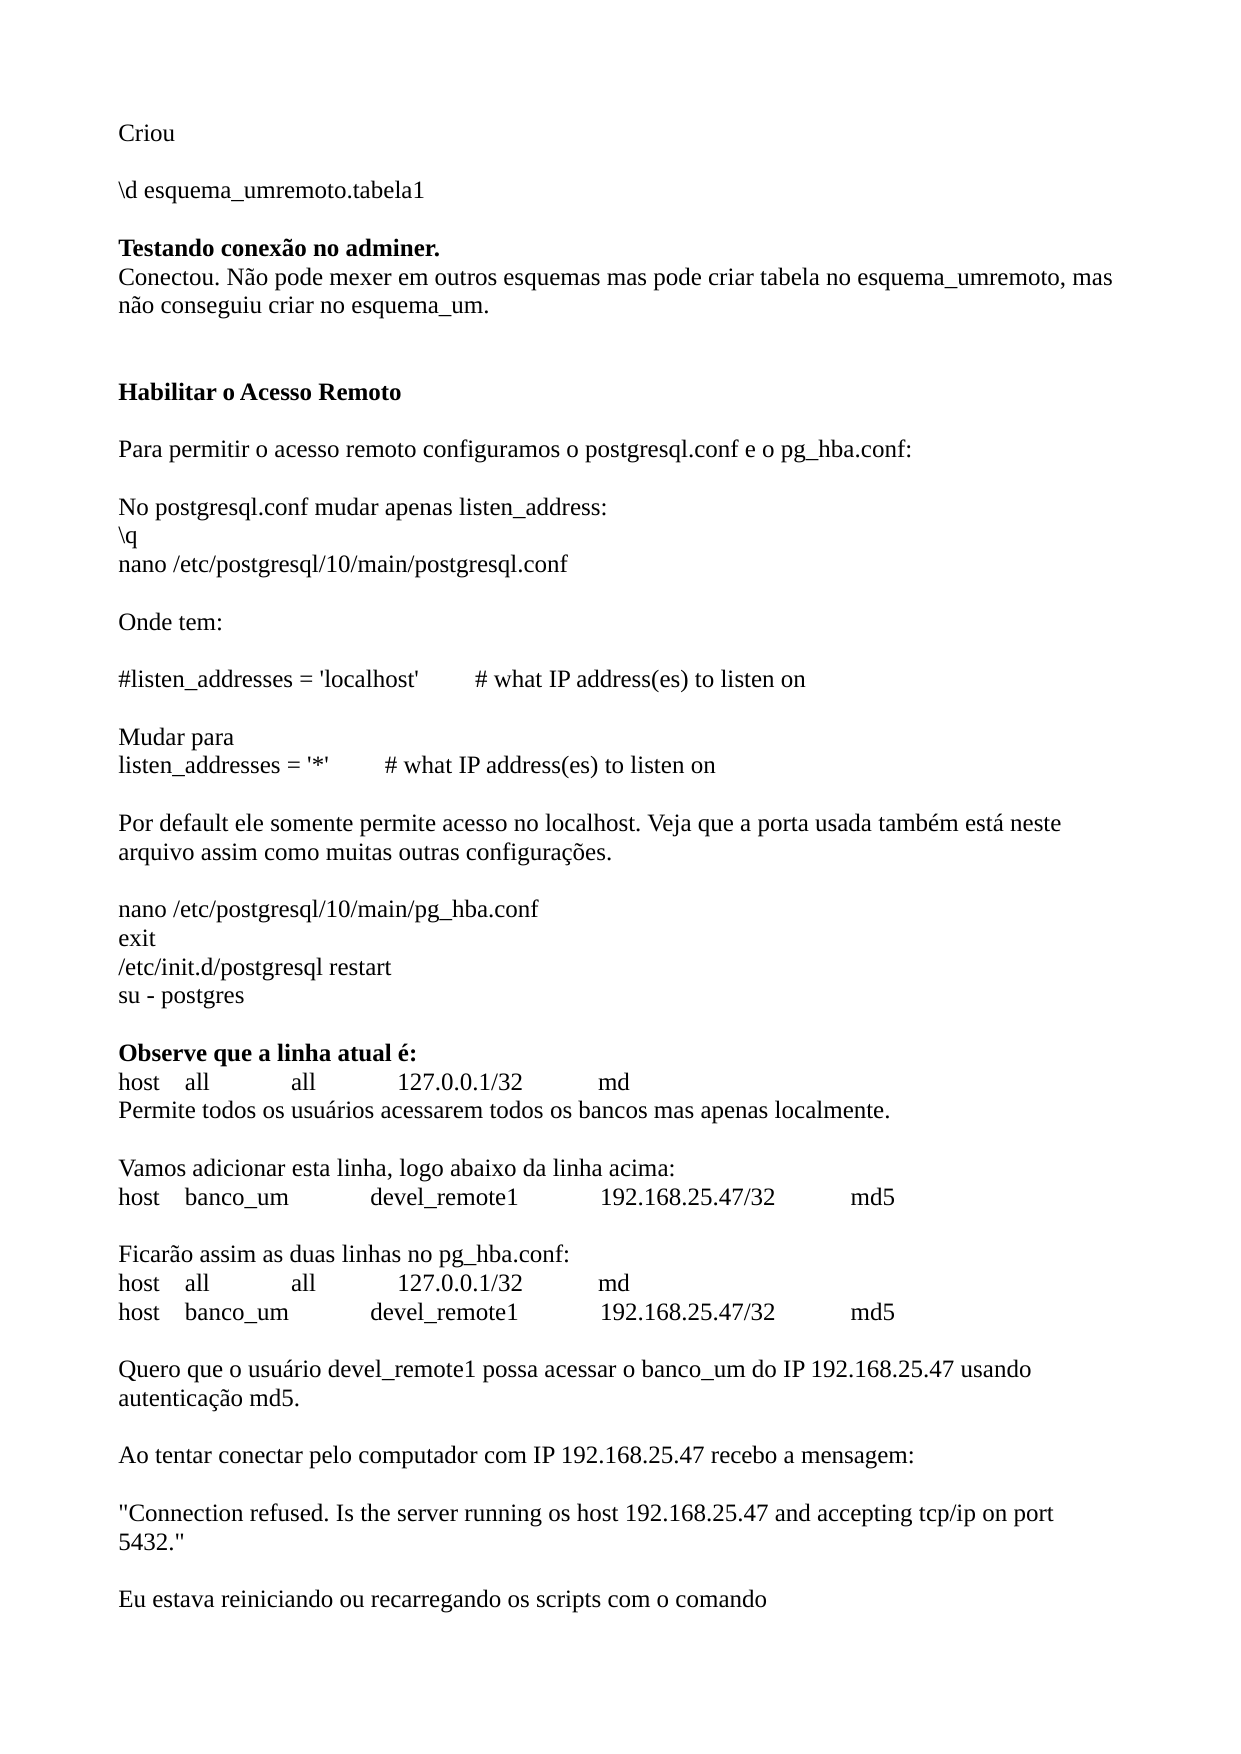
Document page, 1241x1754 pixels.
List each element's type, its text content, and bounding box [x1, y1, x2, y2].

text Testando conexão no adminer. [118, 233, 1122, 262]
text Para permitir o acesso remoto configuramos o postgresql.conf e o pg_hba.conf: [118, 434, 1122, 463]
text Criou [118, 118, 1122, 147]
text Vamos adicionar esta linha, logo abaixo da linha acima: [118, 1153, 1122, 1182]
text host all all 127.0.0.1/32 md [118, 1067, 1122, 1096]
text Onde tem: [118, 607, 1122, 636]
text Por default ele somente permite acesso no localhost. Veja que a porta usada também está neste arquivo assim como muitas outras configurações. [118, 808, 1122, 866]
text Permite todos os usuários acessarem todos os bancos mas apenas localmente. [118, 1096, 1122, 1124]
text Mudar para [118, 722, 1122, 751]
text \q [118, 521, 1122, 549]
text nano /etc/postgresql/10/main/postgresql.conf [118, 549, 1122, 578]
text Ficarão assim as duas linhas no pg_hba.conf: [118, 1239, 1122, 1268]
text Quero que o usuário devel_remote1 possa acessar o banco_um do IP 192.168.25.47 usando autenticação md5. [118, 1354, 1122, 1412]
text listen_addresses = '*' # what IP address(es) to listen on [118, 751, 1122, 779]
text Observe que a linha atual é: [118, 1038, 1122, 1067]
text "Connection refused. Is the server running os host 192.168.25.47 and accepting tcp/ip on port 5432." [118, 1498, 1122, 1556]
text host all all 127.0.0.1/32 md [118, 1268, 1122, 1297]
text Ao tentar conectar pelo computador com IP 192.168.25.47 recebo a mensagem: [118, 1441, 1122, 1469]
text host banco_um devel_remote1 192.168.25.47/32 md5 [118, 1182, 1122, 1211]
text \d esquema_umremoto.tabela1 [118, 176, 1122, 204]
text host banco_um devel_remote1 192.168.25.47/32 md5 [118, 1297, 1122, 1326]
text Habilitar o Acesso Remoto [118, 377, 1122, 406]
text #listen_addresses = 'localhost' # what IP address(es) to listen on [118, 664, 1122, 693]
text su - postgres [118, 981, 1122, 1009]
text Conectou. Não pode mexer em outros esquemas mas pode criar tabela no esquema_umremoto, mas não conseguiu criar no esquema_um. [118, 262, 1122, 319]
text exit [118, 923, 1122, 952]
text Eu estava reiniciando ou recarregando os scripts com o comando [118, 1584, 1122, 1613]
text No postgresql.conf mudar apenas listen_address: [118, 492, 1122, 521]
text /etc/init.d/postgresql restart [118, 952, 1122, 981]
text nano /etc/postgresql/10/main/pg_hba.conf [118, 894, 1122, 923]
